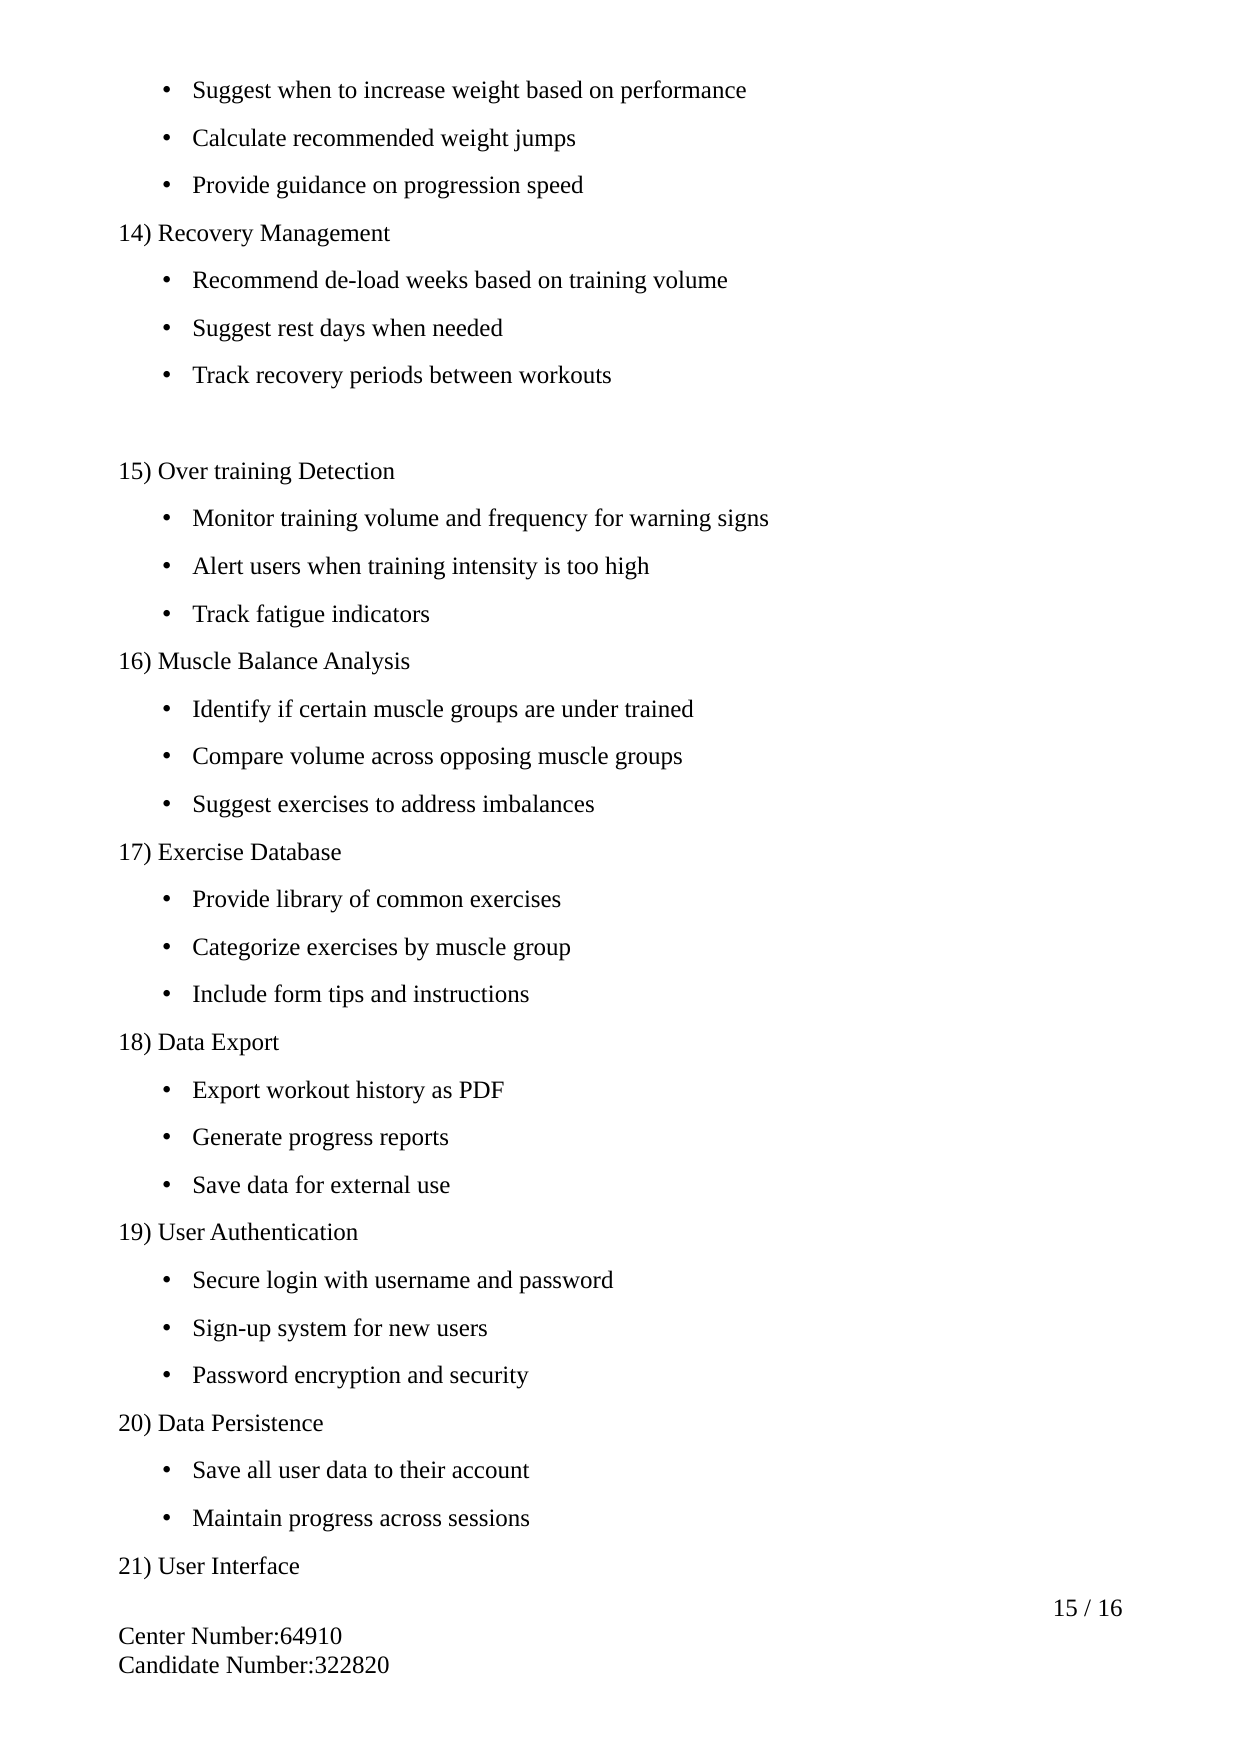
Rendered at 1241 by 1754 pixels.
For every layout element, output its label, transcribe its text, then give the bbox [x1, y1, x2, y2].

list Calculate recommended weight jumps [162, 123, 1122, 151]
list Export workout history as PDF [162, 1075, 1122, 1103]
list Suggest exercises to address imbalances [162, 789, 1122, 818]
text 20) Data Persistence [118, 1408, 1122, 1437]
list Generate progress reports [162, 1122, 1122, 1151]
list Compare volume across opposing muscle groups [162, 741, 1122, 770]
list Monitor training volume and frequency for warning signs [162, 503, 1122, 532]
list Suggest when to increase weight based on performance [162, 75, 1122, 104]
list Provide library of common exercises [162, 884, 1122, 913]
list Secure login with username and password [162, 1265, 1122, 1294]
text 17) Exercise Database [118, 837, 1122, 865]
text 14) Recovery Management [118, 218, 1122, 247]
list Save all user data to their account [162, 1456, 1122, 1484]
text 16) Muscle Balance Analysis [118, 646, 1122, 675]
list Categorize exercises by muscle group [162, 932, 1122, 961]
list Maintain progress across sessions [162, 1503, 1122, 1532]
list Sign-up system for new users [162, 1313, 1122, 1341]
list Alert users when training intensity is too high [162, 551, 1122, 580]
text 18) Data Export [118, 1027, 1122, 1056]
list Suggest rest days when needed [162, 313, 1122, 342]
list Provide guidance on progression speed [162, 170, 1122, 199]
list Recommend de-load weeks based on training volume [162, 265, 1122, 294]
list Identify if certain muscle groups are under trained [162, 694, 1122, 723]
list Save data for external use [162, 1170, 1122, 1199]
text 21) User Interface [118, 1551, 1122, 1579]
list Track recovery periods between workouts [162, 361, 1122, 389]
list Track fatigue indicators [162, 599, 1122, 627]
list Password encryption and security [162, 1360, 1122, 1389]
text 19) User Authentication [118, 1217, 1122, 1246]
text 15) Over training Detection [118, 456, 1122, 484]
list Include form tips and instructions [162, 979, 1122, 1008]
